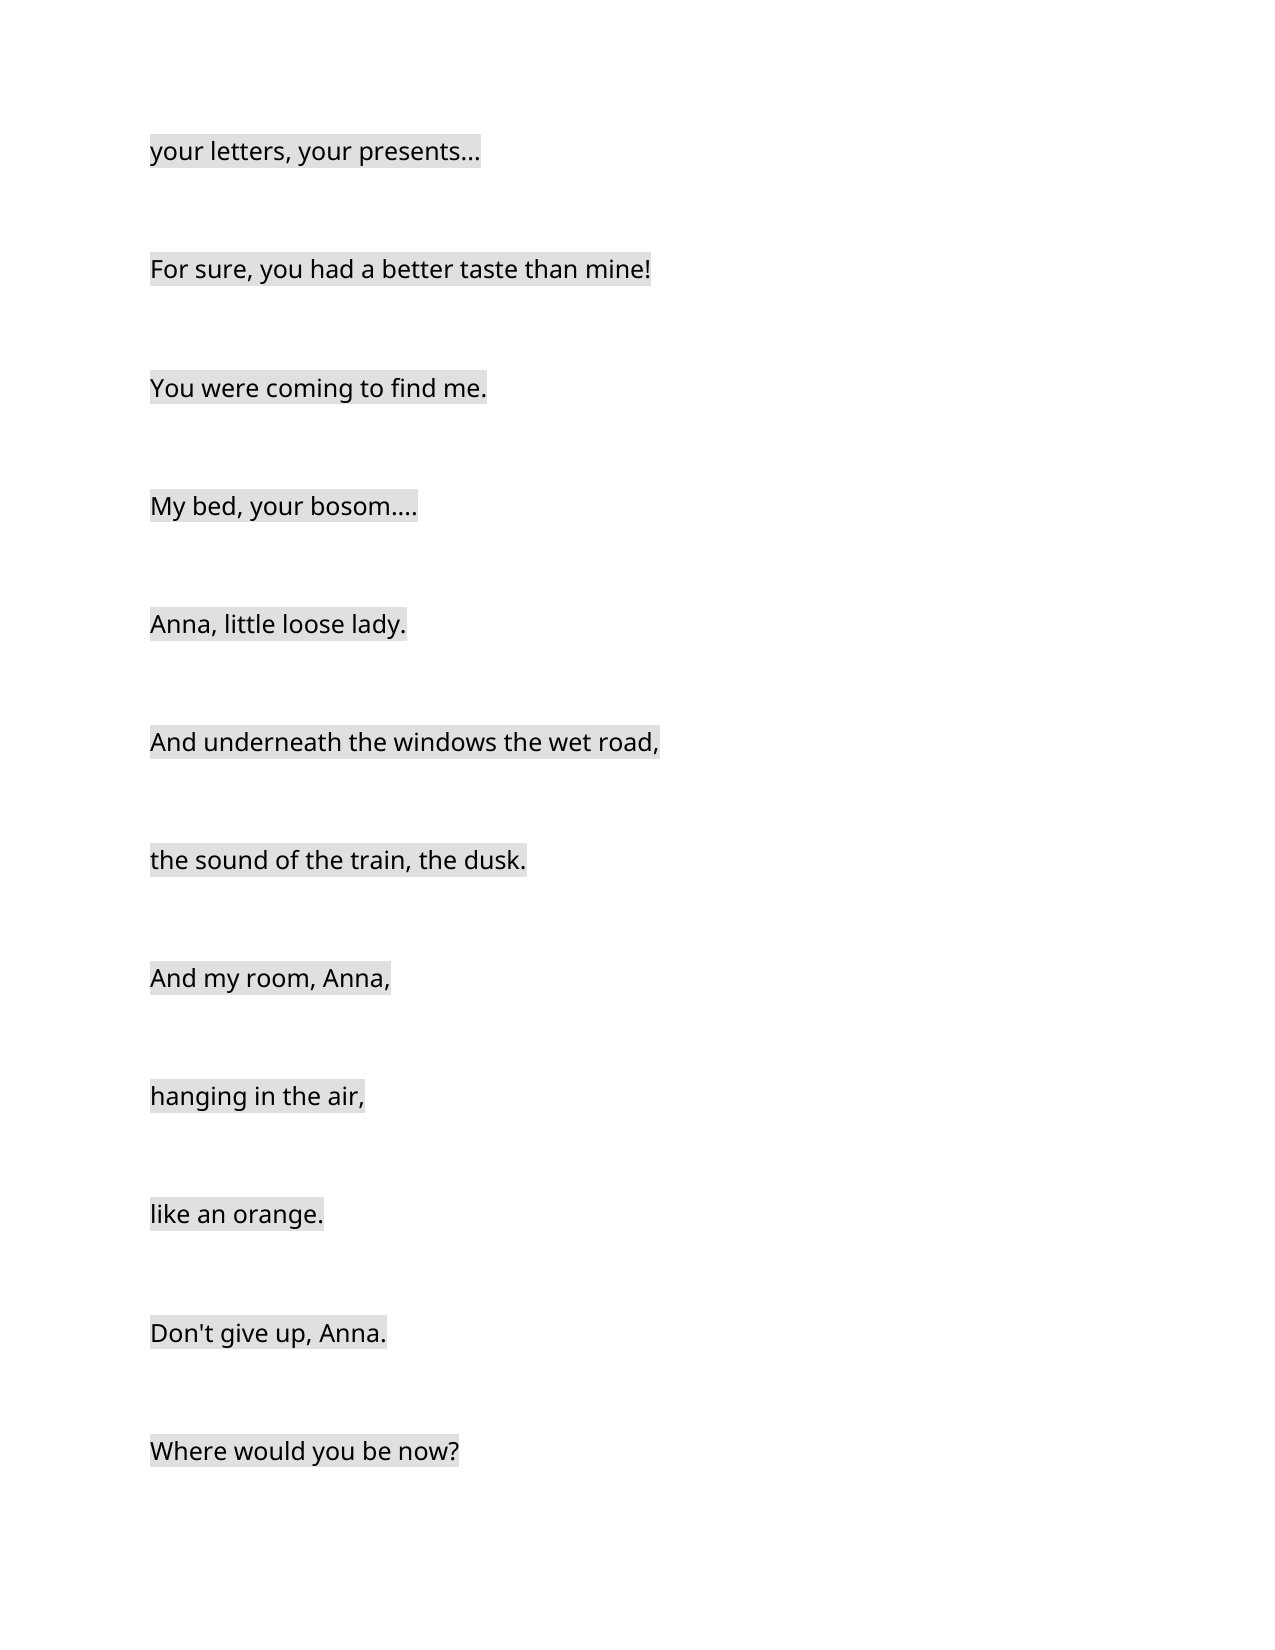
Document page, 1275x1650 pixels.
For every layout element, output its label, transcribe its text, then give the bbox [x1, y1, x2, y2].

text And my room, Anna, [150, 961, 1125, 995]
text For sure, you had a better taste than mine! [150, 252, 1125, 286]
text Where would you be now? [150, 1433, 1125, 1467]
text hanging in the air, [150, 1079, 1125, 1113]
text My bed, your bosom.... [150, 488, 1125, 522]
text like an orange. [150, 1197, 1125, 1231]
text the sound of the train, the dusk. [150, 843, 1125, 877]
text your letters, your presents... [150, 134, 1125, 168]
text And underneath the windows the wet road, [150, 725, 1125, 759]
text Don't give up, Anna. [150, 1315, 1125, 1349]
text Anna, little loose lady. [150, 607, 1125, 641]
text You were coming to find me. [150, 370, 1125, 404]
